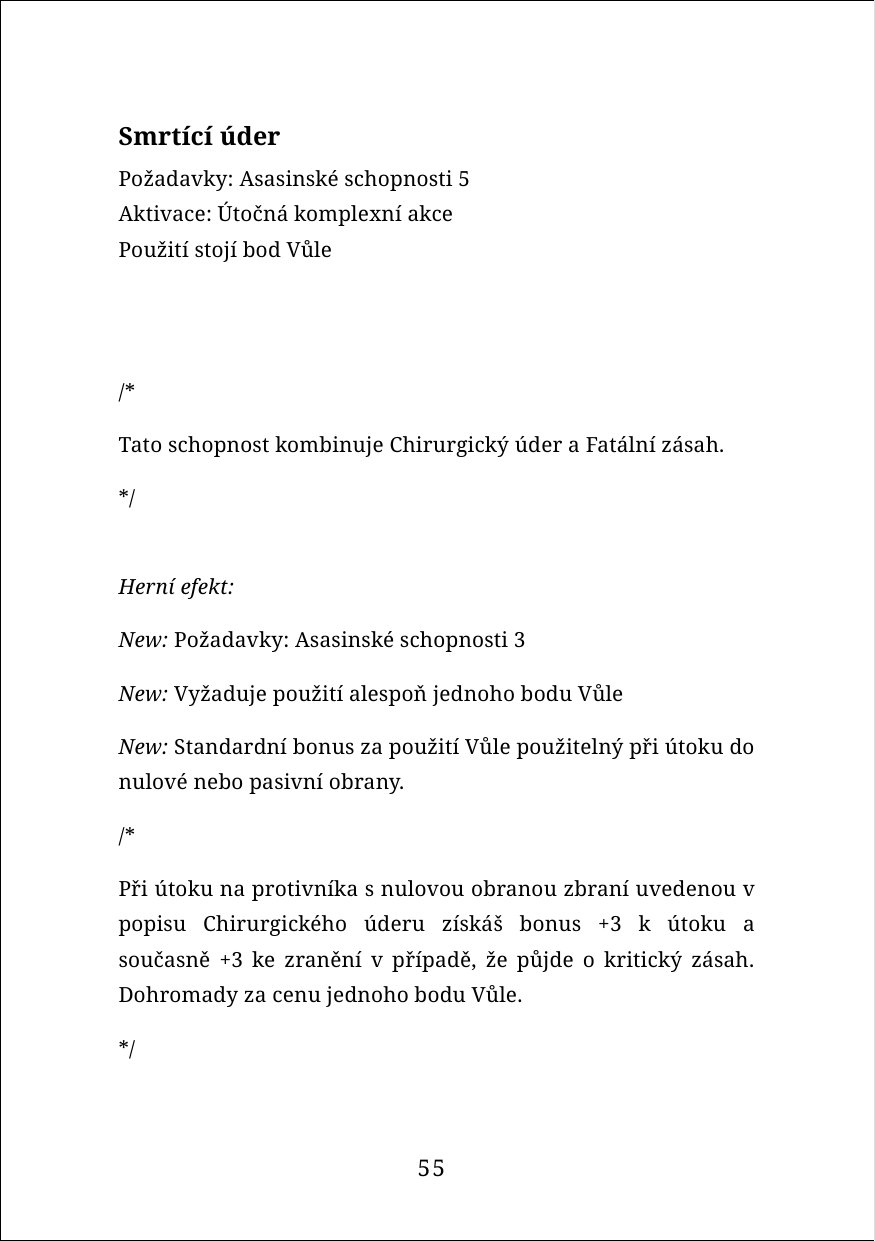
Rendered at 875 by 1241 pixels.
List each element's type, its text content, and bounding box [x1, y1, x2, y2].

text /* [118, 821, 756, 849]
text */ [118, 1034, 756, 1062]
text New: Vyžaduje použití alespoň jednoho bodu Vůle [118, 679, 756, 707]
text New: Požadavky: Asasinské schopnosti 3 [118, 626, 756, 654]
text Požadavky: Asasinské schopnosti 5 Aktivace: Útočná komplexní akce Použití stojí bod Vůle [118, 164, 756, 299]
subtitle Smrtící úder [118, 118, 756, 152]
text */ [118, 483, 756, 547]
text New: Standardní bonus za použití Vůle použitelný při útoku do nulové nebo pasivní obrany. [118, 732, 756, 796]
text Tato schopnost kombinuje Chirurgický úder a Fatální zásah. [118, 430, 756, 459]
text Při útoku na protivníka s nulovou obranou zbraní uvedenou v popisu Chirurgického úderu získáš bonus +3 k útoku a současně +3 ke zranění v případě, že půjde o kritický zásah. Dohromady za cenu jednoho bodu Vůle. [118, 874, 756, 1009]
text /* [118, 377, 756, 406]
text Herní efekt: [118, 572, 756, 601]
